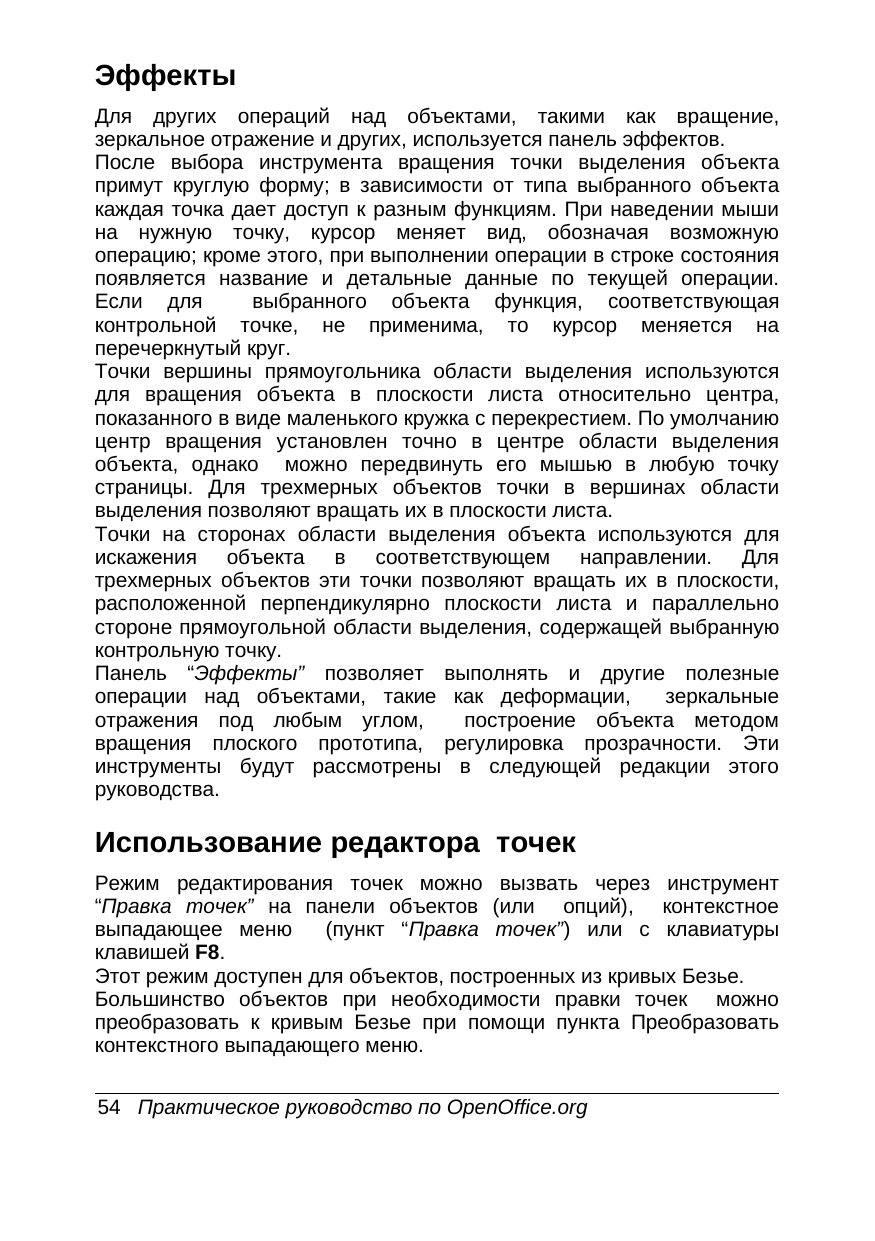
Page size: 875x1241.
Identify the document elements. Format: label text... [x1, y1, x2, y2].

text Точки на сторонах области выделения объекта используются для искажения объекта в соответствующем направлении. Для трехмерных объектов эти точки позволяют вращать их в плоскости, расположенной перпендикулярно плоскости листа и параллельно стороне прямоугольной области выделения, содержащей выбранную контрольную точку. [94, 522, 779, 662]
text Режим редактирования точек можно вызвать через инструмент “Правка точек” на панели объектов (или опций), контекстное выпадающее меню (пункт “Правка точек”) или с клавиатуры клавишей F8. [94, 871, 779, 964]
text Для других операций над объектами, такими как вращение, зеркальное отражение и других, используется панель эффектов. [94, 104, 779, 151]
text Панель “Эффекты” позволяет выполнять и другие полезные операции над объектами, такие как деформации, зеркальные отражения под любым углом, построение объекта методом вращения плоского прототипа, регулировка прозрачности. Эти инструменты будут рассмотрены в следующей редакции этого руководства. [94, 662, 779, 801]
text Этот режим доступен для объектов, построенных из кривых Безье. [94, 964, 779, 987]
text Большинство объектов при необходимости правки точек можно преобразовать к кривым Безье при помощи пункта Преобразовать контекстного выпадающего меню. [94, 987, 779, 1057]
subtitle Использование редактора точек [94, 826, 779, 859]
subtitle Эффекты [94, 59, 779, 92]
text Точки вершины прямоугольника области выделения используются для вращения объекта в плоскости листа относительно центра, показанного в виде маленького кружка с перекрестием. По умолчанию центр вращения установлен точно в центре области выделения объекта, однако можно передвинуть его мышью в любую точку страницы. Для трехмерных объектов точки в вершинах области выделения позволяют вращать их в плоскости листа. [94, 360, 779, 522]
text После выбора инструмента вращения точки выделения объекта примут круглую форму; в зависимости от типа выбранного объекта каждая точка дает доступ к разным функциям. При наведении мыши на нужную точку, курсор меняет вид, обозначая возможную операцию; кроме этого, при выполнении операции в строке состояния появляется название и детальные данные по текущей операции. Если для выбранного объекта функция, соответствующая контрольной точке, не применима, то курсор меняется на перечеркнутый круг. [94, 151, 779, 360]
